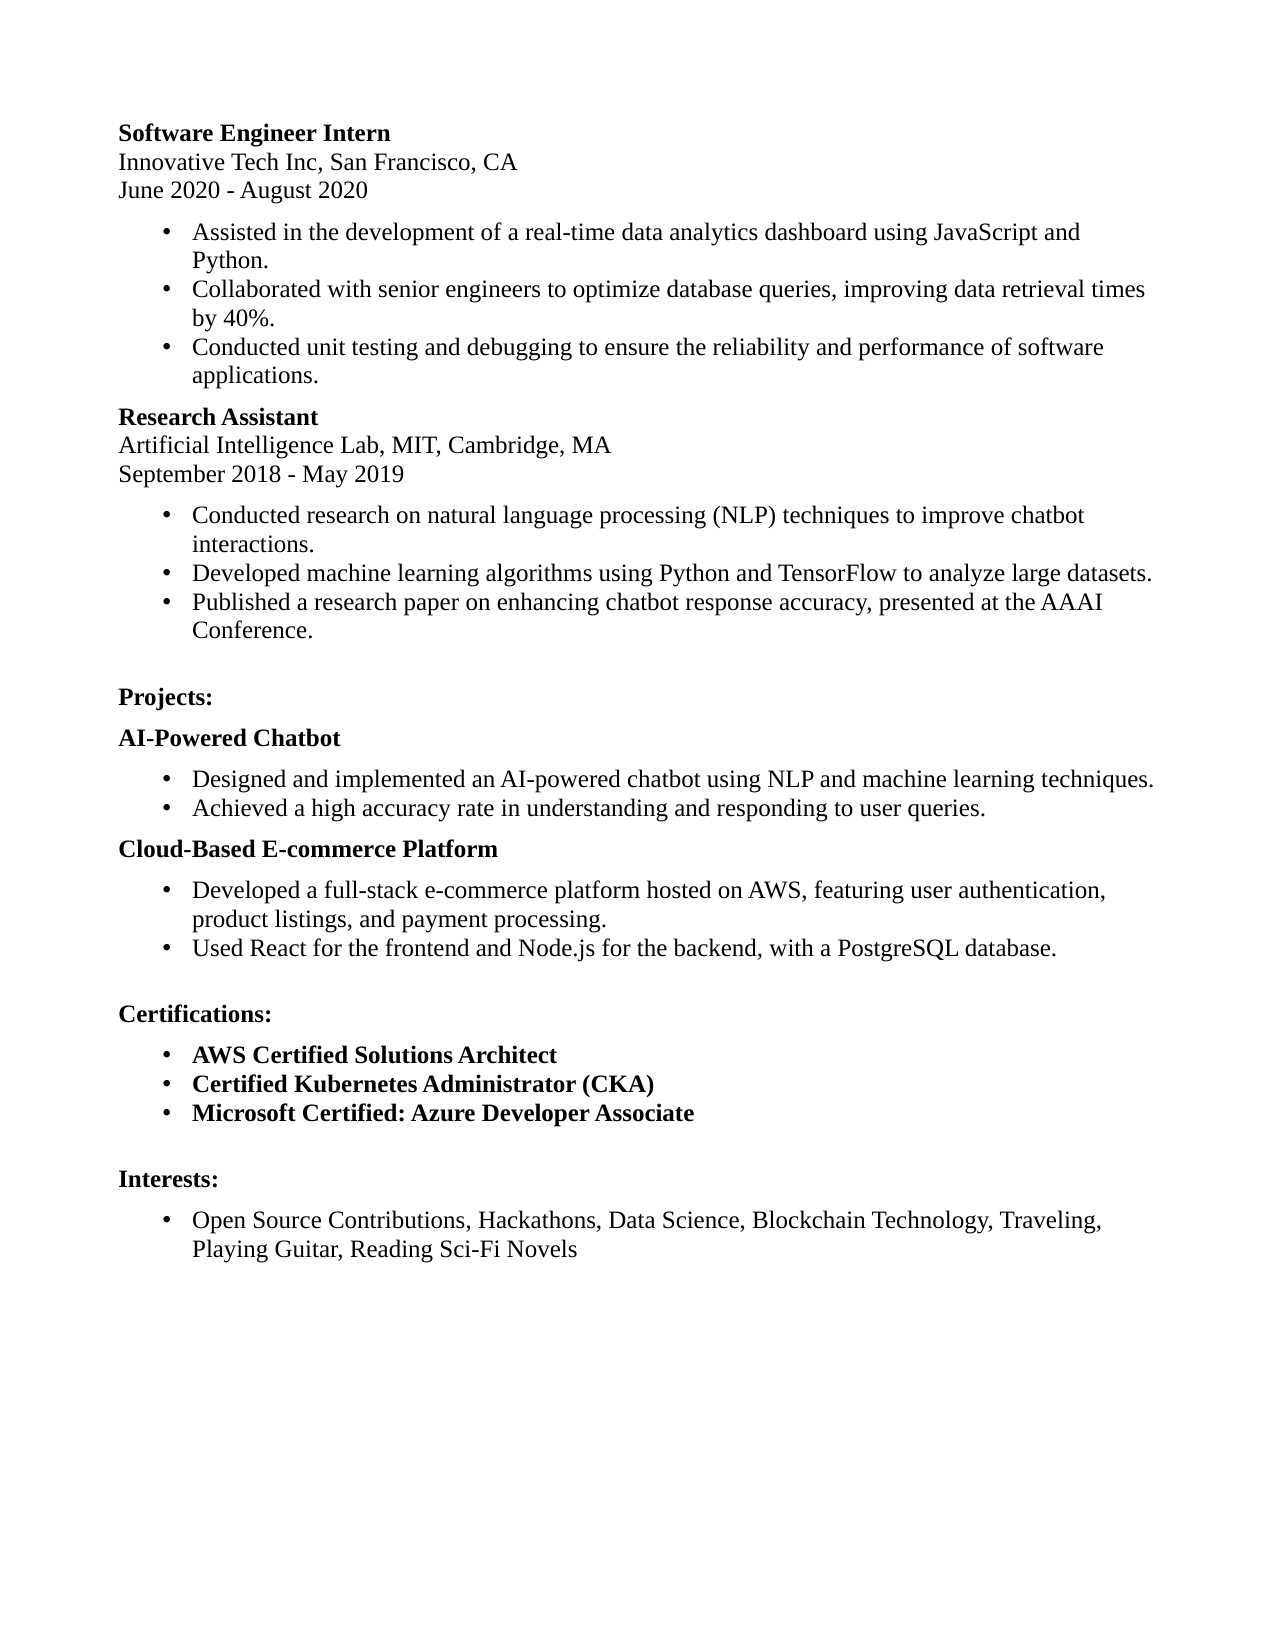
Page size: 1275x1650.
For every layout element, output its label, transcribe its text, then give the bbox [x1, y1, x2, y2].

list Collaborated with senior engineers to optimize database queries, improving data retrieval times by 40%. [162, 274, 1157, 332]
list AWS Certified Solutions Architect [162, 1041, 1157, 1069]
list Used React for the frontend and Node.js for the backend, with a PostgreSQL database. [162, 933, 1157, 962]
list Open Source Contributions, Hackathons, Data Science, Blockchain Technology, Traveling, Playing Guitar, Reading Sci-Fi Novels [162, 1206, 1157, 1263]
text Research Assistant Artificial Intelligence Lab, MIT, Cambridge, MA September 2018 - May 2019 [118, 402, 1157, 488]
list Developed machine learning algorithms using Python and TensorFlow to analyze large datasets. [162, 558, 1157, 587]
list Conducted unit testing and debugging to ensure the reliability and performance of software applications. [162, 332, 1157, 389]
subtitle Certifications: [118, 999, 1157, 1028]
subtitle Projects: [118, 682, 1157, 711]
list Conducted research on natural language processing (NLP) techniques to improve chatbot interactions. [162, 501, 1157, 558]
list Assisted in the development of a real-time data analytics dashboard using JavaScript and Python. [162, 217, 1157, 274]
subtitle Interests: [118, 1164, 1157, 1193]
list Published a research paper on enhancing chatbot response accuracy, presented at the AAAI Conference. [162, 587, 1157, 644]
list Microsoft Certified: Azure Developer Associate [162, 1098, 1157, 1127]
list Achieved a high accuracy rate in understanding and responding to user queries. [162, 793, 1157, 822]
list Developed a full-stack e-commerce platform hosted on AWS, featuring user authentication, product listings, and payment processing. [162, 876, 1157, 933]
text Cloud-Based E-commerce Platform [118, 834, 1157, 863]
list Certified Kubernetes Administrator (CKA) [162, 1069, 1157, 1098]
text Software Engineer Intern Innovative Tech Inc, San Francisco, CA June 2020 - August 2020 [118, 118, 1157, 204]
list Designed and implemented an AI-powered chatbot using NLP and machine learning techniques. [162, 764, 1157, 793]
text AI-Powered Chatbot [118, 723, 1157, 752]
